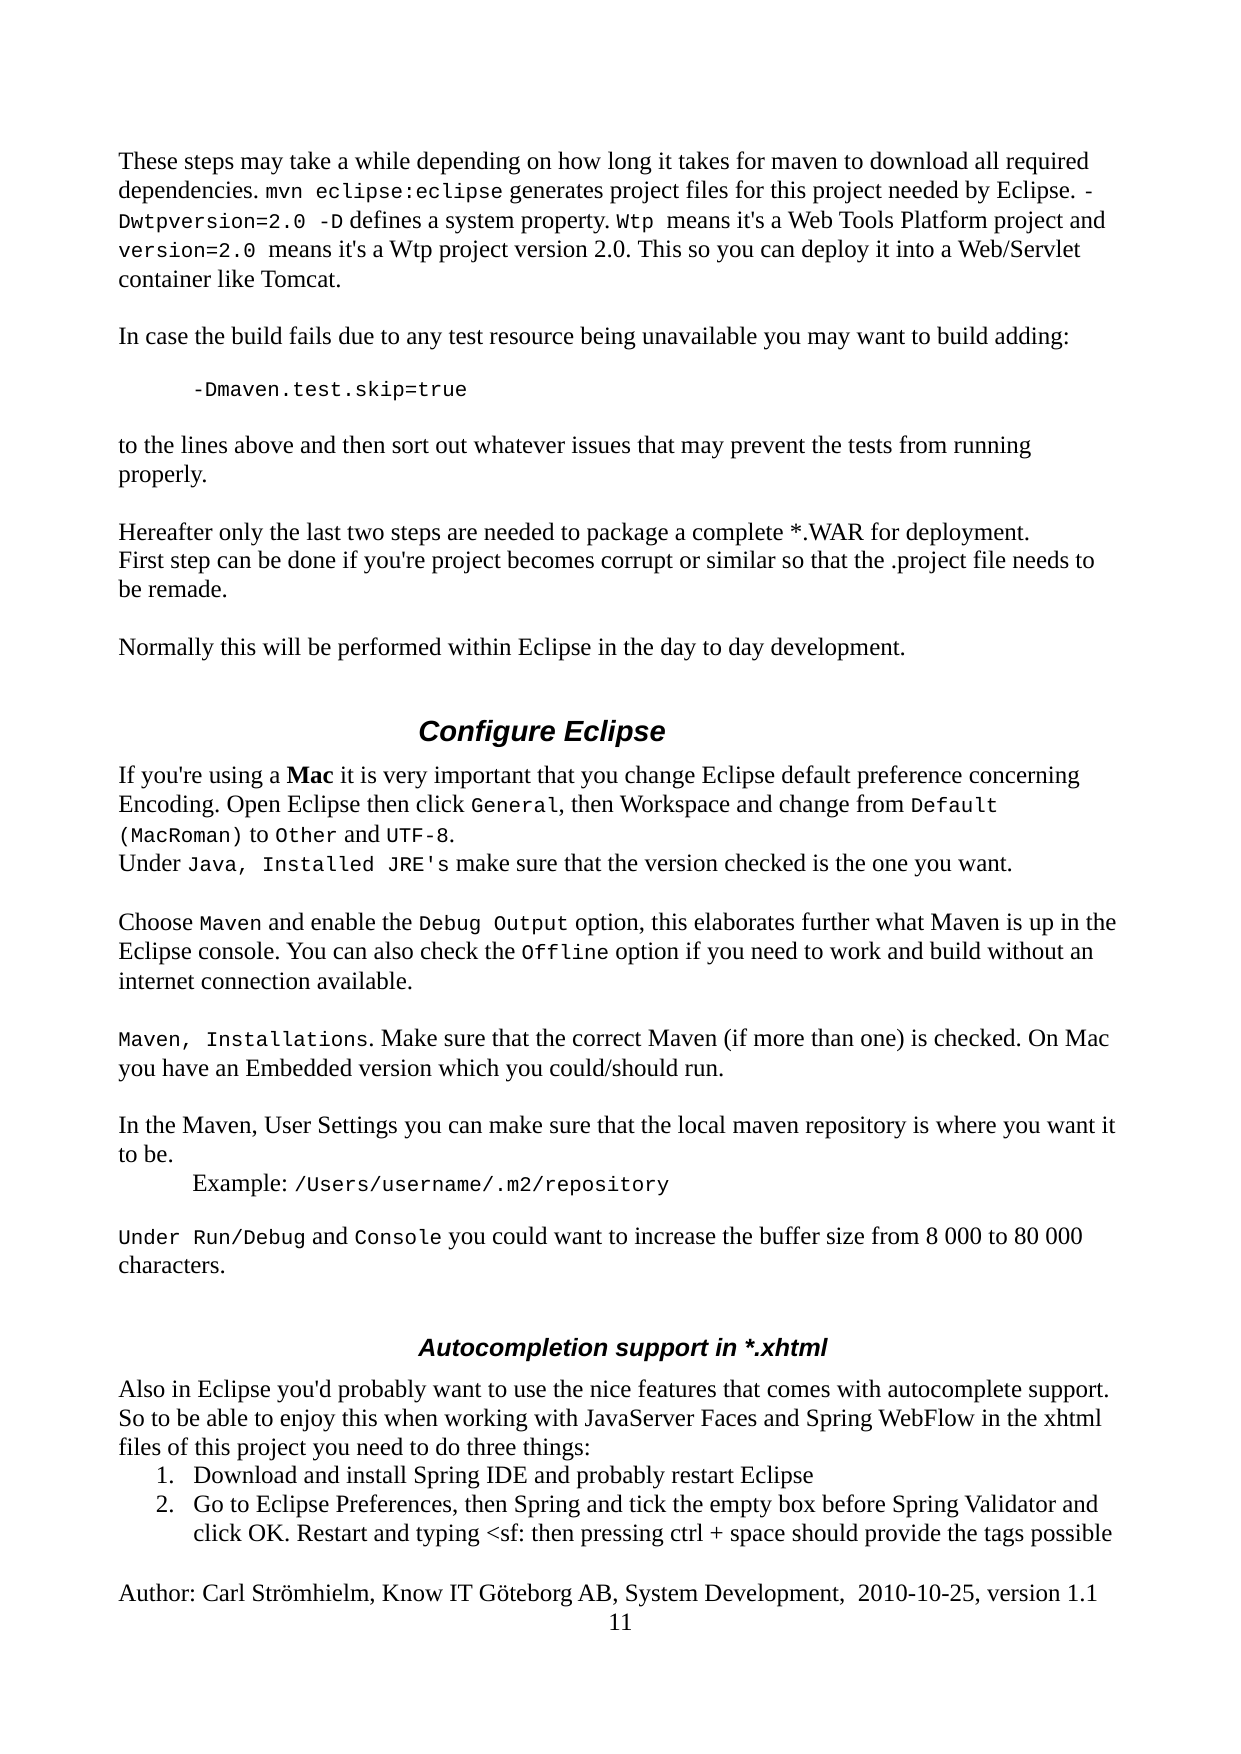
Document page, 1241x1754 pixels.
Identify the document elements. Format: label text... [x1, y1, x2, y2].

text to the lines above and then sort out whatever issues that may prevent the tests from running properly. [118, 431, 1122, 488]
text Normally this will be performed within Eclipse in the day to day development. [118, 632, 1122, 661]
text Under Java, Installed JRE's make sure that the version checked is the one you want. [118, 848, 1122, 878]
text In the Maven, User Settings you can make sure that the local maven repository is where you want it to be. [118, 1110, 1122, 1168]
text Example: /Users/username/.m2/repository [118, 1168, 1122, 1197]
text First step can be done if you're project becomes corrupt or similar so that the .project file needs to be remade. [118, 546, 1122, 603]
text Under Run/Debug and Console you could want to increase the buffer size from 8 000 to 80 000 characters. [118, 1221, 1122, 1279]
text Also in Eclipse you'd probably want to use the nice features that comes with autocomplete support. So to be able to enjoy this when working with JavaServer Faces and Spring WebFlow in the xhtml files of this project you need to do three things: [118, 1374, 1122, 1461]
text Choose Maven and enable the Debug Output option, this elaborates further what Maven is up in the Eclipse console. You can also check the Offline option if you need to work and build without an internet connection available. [118, 907, 1122, 994]
subtitle Configure Eclipse [418, 714, 1122, 748]
list Go to Eclipse Preferences, then Spring and tick the empty box before Spring Validator and click OK. Restart and typing <sf: then pressing ctrl + space should provide the tags possible [156, 1489, 1122, 1547]
list Download and install Spring IDE and probably restart Eclipse [156, 1461, 1122, 1489]
text These steps may take a while depending on how long it takes for maven to download all required dependencies. mvn eclipse:eclipse generates project files for this project needed by Eclipse. -Dwtpversion=2.0 -D defines a system property. Wtp means it's a Web Tools Platform project and version=2.0 means it's a Wtp project version 2.0. This so you can deploy it into a Web/Servlet container like Tomcat. [118, 146, 1122, 293]
subtitle Autocompletion support in *.xhtml [418, 1333, 1122, 1362]
text -Dmaven.test.skip=true [118, 378, 1122, 402]
text Hereafter only the last two steps are needed to package a complete *.WAR for deployment. [118, 517, 1122, 546]
text In case the build fails due to any test resource being unavailable you may want to build adding: [118, 321, 1122, 350]
text If you're using a Mac it is very important that you change Eclipse default preference concerning Encoding. Open Eclipse then click General, then Workspace and change from Default (MacRoman) to Other and UTF-8. [118, 760, 1122, 848]
text Maven, Installations. Make sure that the correct Maven (if more than one) is checked. On Mac you have an Embedded version which you could/should run. [118, 1023, 1122, 1082]
